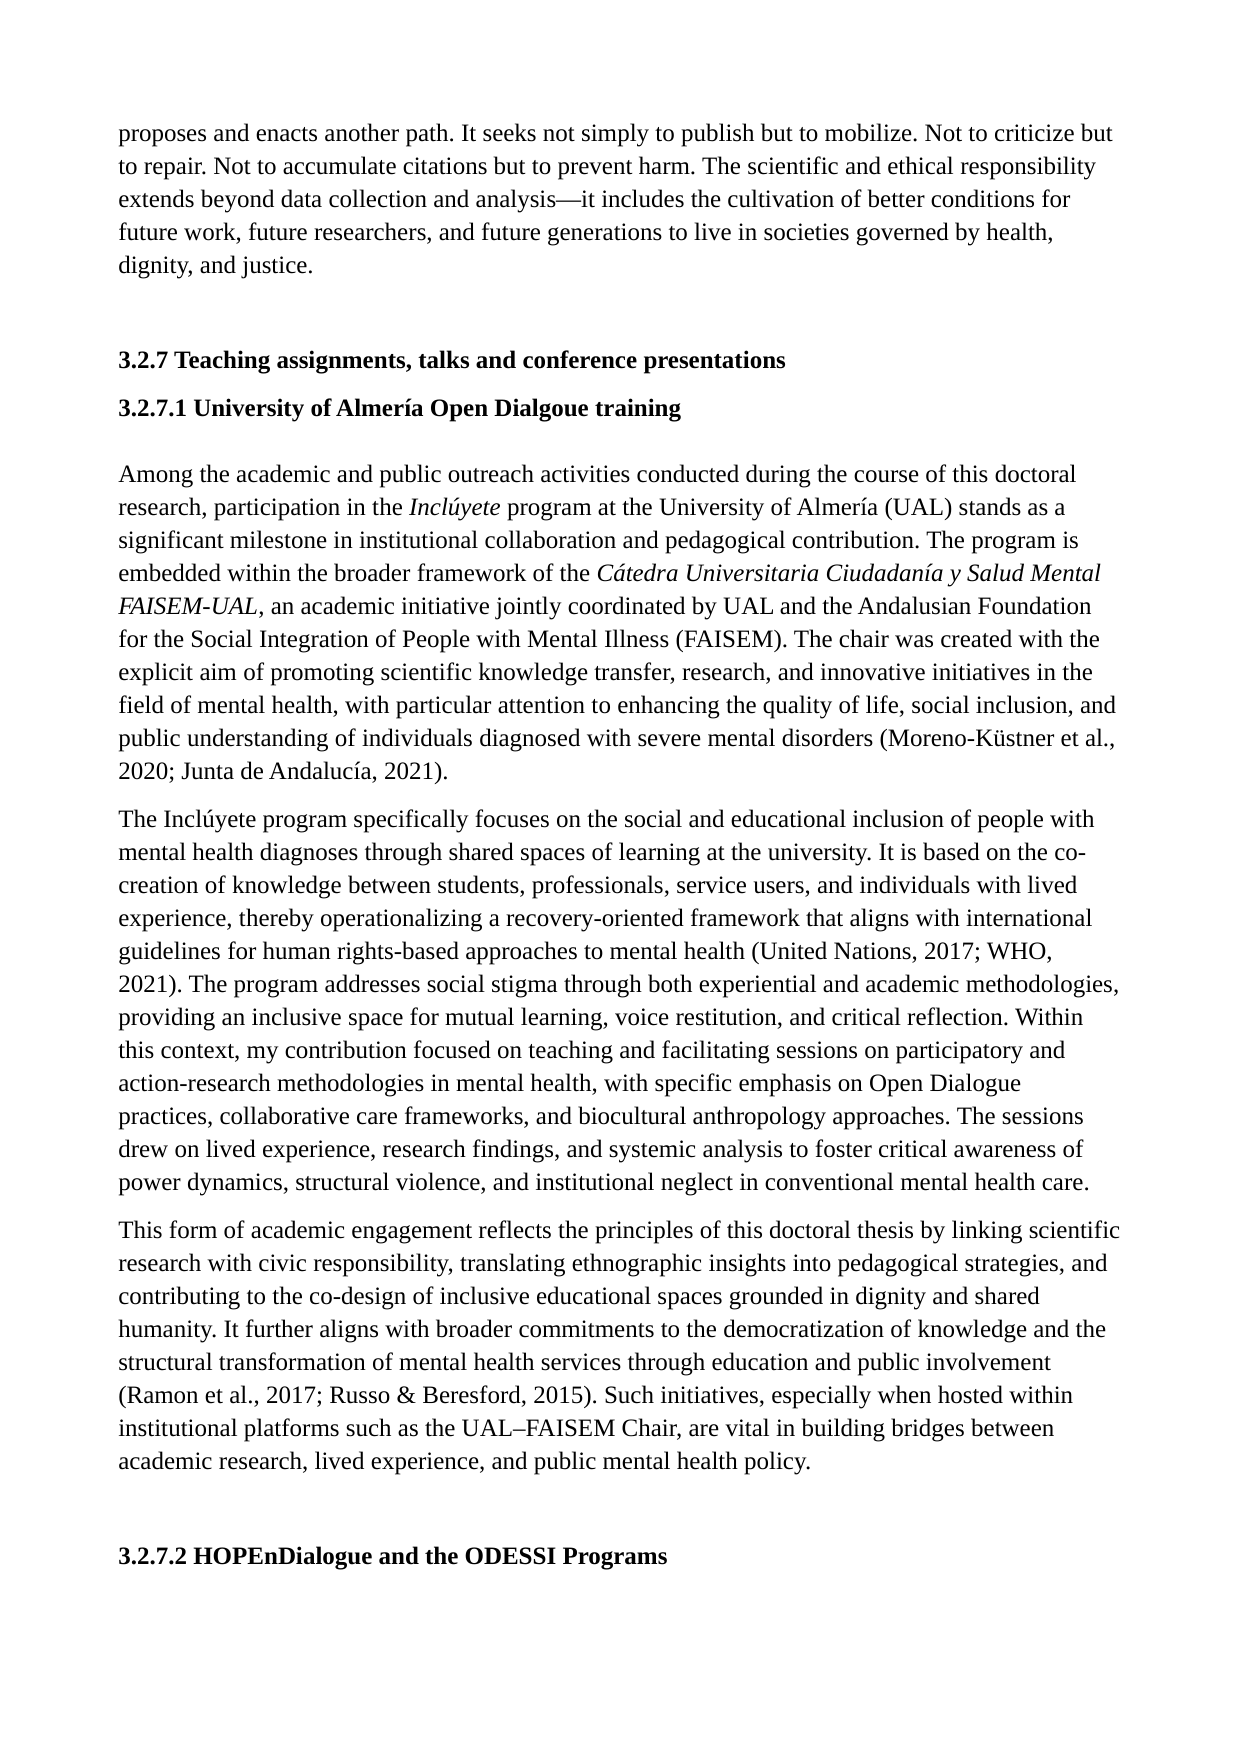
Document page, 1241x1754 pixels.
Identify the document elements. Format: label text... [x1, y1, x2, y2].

text 3.2.7 Teaching assignments, talks and conference presentations [118, 345, 1122, 374]
text This form of academic engagement reflects the principles of this doctoral thesis by linking scientific research with civic responsibility, translating ethnographic insights into pedagogical strategies, and contributing to the co-design of inclusive educational spaces grounded in dignity and shared humanity. It further aligns with broader commitments to the democratization of knowledge and the structural transformation of mental health services through education and public involvement (Ramon et al., 2017; Russo & Beresford, 2015). Such initiatives, especially when hosted within institutional platforms such as the UAL–FAISEM Chair, are vital in building bridges between academic research, lived experience, and public mental health policy. [118, 1215, 1122, 1474]
text 3.2.7.1 University of Almería Open Dialgoue training Among the academic and public outreach activities conducted during the course of this doctoral research, participation in the Inclúyete program at the University of Almería (UAL) stands as a significant milestone in institutional collaboration and pedagogical contribution. The program is embedded within the broader framework of the Cátedra Universitaria Ciudadanía y Salud Mental FAISEM-UAL, an academic initiative jointly coordinated by UAL and the Andalusian Foundation for the Social Integration of People with Mental Illness (FAISEM). The chair was created with the explicit aim of promoting scientific knowledge transfer, research, and innovative initiatives in the field of mental health, with particular attention to enhancing the quality of life, social inclusion, and public understanding of individuals diagnosed with severe mental disorders (Moreno-Küstner et al., 2020; Junta de Andalucía, 2021). [118, 393, 1122, 785]
text The Inclúyete program specifically focuses on the social and educational inclusion of people with mental health diagnoses through shared spaces of learning at the university. It is based on the co-creation of knowledge between students, professionals, service users, and individuals with lived experience, thereby operationalizing a recovery-oriented framework that aligns with international guidelines for human rights-based approaches to mental health (United Nations, 2017; WHO, 2021). The program addresses social stigma through both experiential and academic methodologies, providing an inclusive space for mutual learning, voice restitution, and critical reflection. Within this context, my contribution focused on teaching and facilitating sessions on participatory and action-research methodologies in mental health, with specific emphasis on Open Dialogue practices, collaborative care frameworks, and biocultural anthropology approaches. The sessions drew on lived experience, research findings, and systemic analysis to foster critical awareness of power dynamics, structural violence, and institutional neglect in conventional mental health care. [118, 804, 1122, 1196]
text 3.2.7.2 HOPEnDialogue and the ODESSI Programs [118, 1541, 1122, 1570]
text proposes and enacts another path. It seeks not simply to publish but to mobilize. Not to criticize but to repair. Not to accumulate citations but to prevent harm. The scientific and ethical responsibility extends beyond data collection and analysis—it includes the cultivation of better conditions for future work, future researchers, and future generations to live in societies governed by health, dignity, and justice. [118, 118, 1122, 279]
